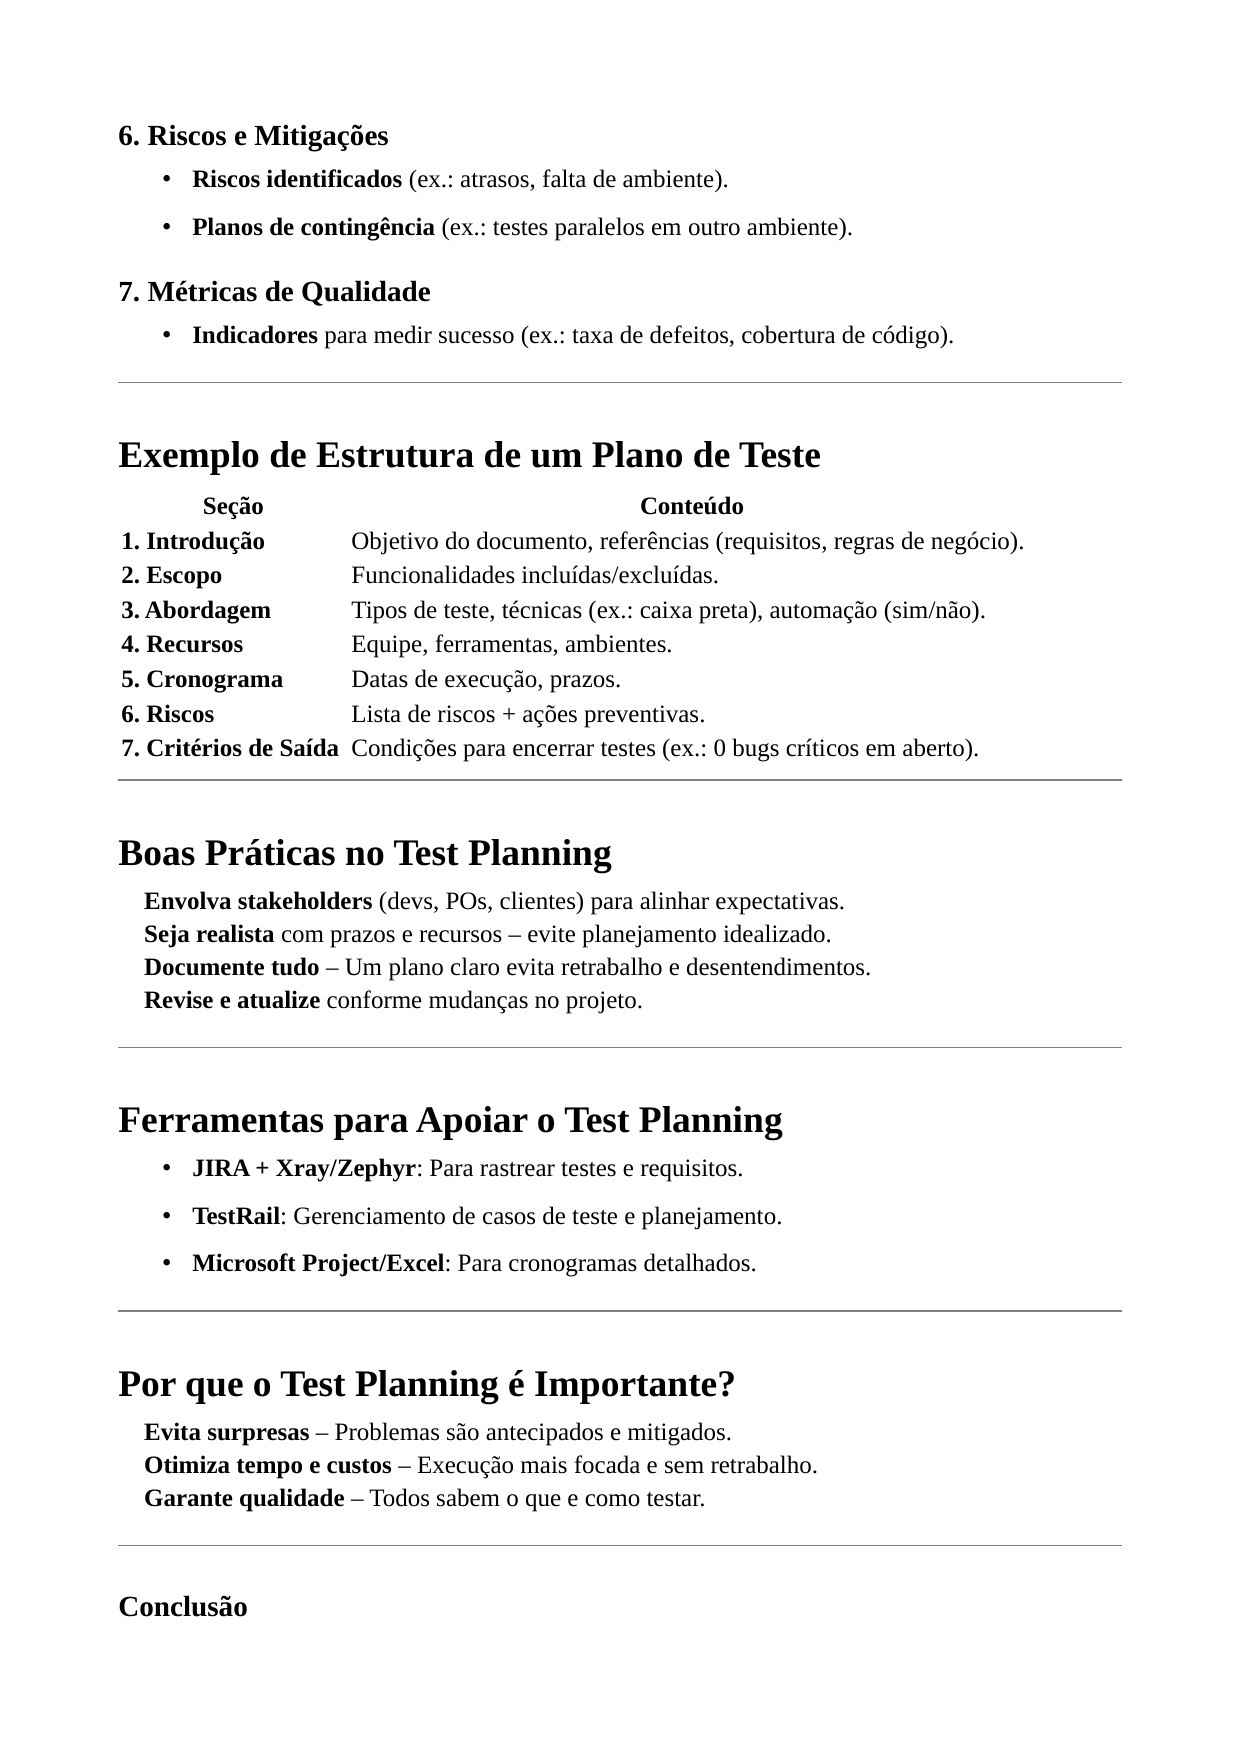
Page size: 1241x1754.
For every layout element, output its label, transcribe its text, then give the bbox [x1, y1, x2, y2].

table_header Seção [118, 488, 348, 523]
subtitle Ferramentas para Apoiar o Test Planning [118, 1097, 1122, 1141]
table_cell 7. Critérios de Saída [118, 730, 348, 765]
text 🔹 Envolva stakeholders (devs, POs, clientes) para alinhar expectativas. 🔹 Seja realista com prazos e recursos – evite planejamento idealizado. 🔹 Documente tudo – Um plano claro evita retrabalho e desentendimentos. 🔹 Revise e atualize conforme mudanças no projeto. [118, 886, 1122, 1013]
subtitle 7. Métricas de Qualidade [118, 274, 1122, 307]
subtitle Boas Práticas no Test Planning [118, 830, 1122, 873]
table_cell Equipe, ferramentas, ambientes. [348, 627, 1035, 661]
table_cell Objetivo do documento, referências (requisitos, regras de negócio). [348, 523, 1035, 557]
table_cell 5. Cronograma [118, 661, 348, 696]
table_cell 4. Recursos [118, 627, 348, 661]
list TestRail: Gerenciamento de casos de teste e planejamento. [162, 1201, 1122, 1229]
table_cell 6. Riscos [118, 696, 348, 730]
list JIRA + Xray/Zephyr: Para rastrear testes e requisitos. [162, 1153, 1122, 1182]
text 🚀 Evita surpresas – Problemas são antecipados e mitigados. 🚀 Otimiza tempo e custos – Execução mais focada e sem retrabalho. 🚀 Garante qualidade – Todos sabem o que e como testar. [118, 1417, 1122, 1511]
subtitle Exemplo de Estrutura de um Plano de Teste [118, 433, 1122, 476]
list Planos de contingência (ex.: testes paralelos em outro ambiente). [162, 212, 1122, 241]
list Riscos identificados (ex.: atrasos, falta de ambiente). [162, 164, 1122, 193]
list Microsoft Project/Excel: Para cronogramas detalhados. [162, 1248, 1122, 1277]
table_cell Funcionalidades incluídas/excluídas. [348, 558, 1035, 592]
subtitle Conclusão [118, 1589, 1122, 1623]
list Indicadores para medir sucesso (ex.: taxa de defeitos, cobertura de código). [162, 320, 1122, 349]
table_cell 1. Introdução [118, 523, 348, 557]
table_cell Condições para encerrar testes (ex.: 0 bugs críticos em aberto). [348, 730, 1035, 765]
table_cell 2. Escopo [118, 558, 348, 592]
subtitle Por que o Test Planning é Importante? [118, 1361, 1122, 1404]
table_header Conteúdo [348, 488, 1035, 523]
subtitle 6. Riscos e Mitigações [118, 118, 1122, 152]
table_cell Lista de riscos + ações preventivas. [348, 696, 1035, 730]
table_cell Tipos de teste, técnicas (ex.: caixa preta), automação (sim/não). [348, 592, 1035, 627]
table_cell Datas de execução, prazos. [348, 661, 1035, 696]
table_cell 3. Abordagem [118, 592, 348, 627]
